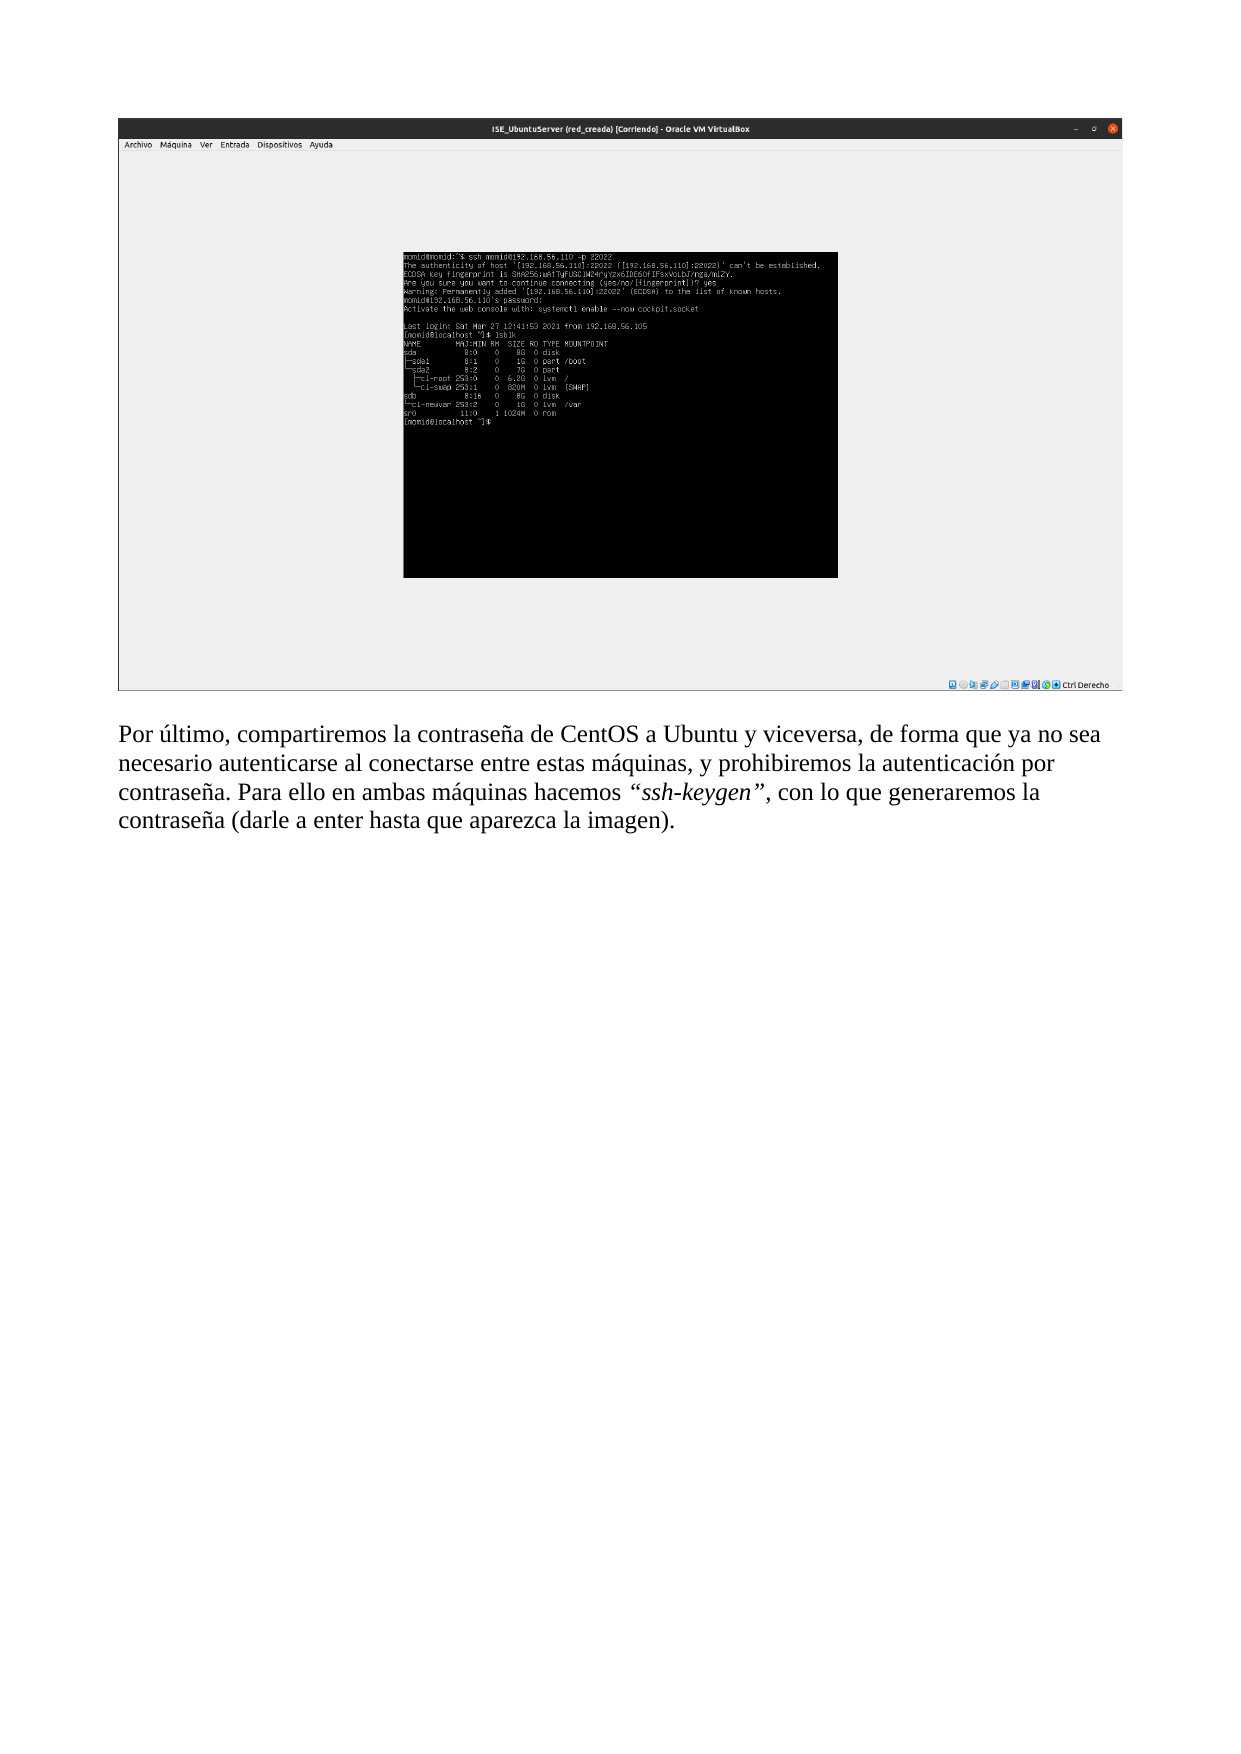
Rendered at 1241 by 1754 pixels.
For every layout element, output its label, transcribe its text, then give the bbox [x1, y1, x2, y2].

text Por último, compartiremos la contraseña de CentOS a Ubuntu y viceversa, de forma que ya no sea necesario autenticarse al conectarse entre estas máquinas, y prohibiremos la autenticación por contraseña. Para ello en ambas máquinas hacemos “ssh-keygen”, con lo que generaremos la contraseña (darle a enter hasta que aparezca la imagen). [118, 719, 1122, 834]
picture [118, 118, 1123, 691]
